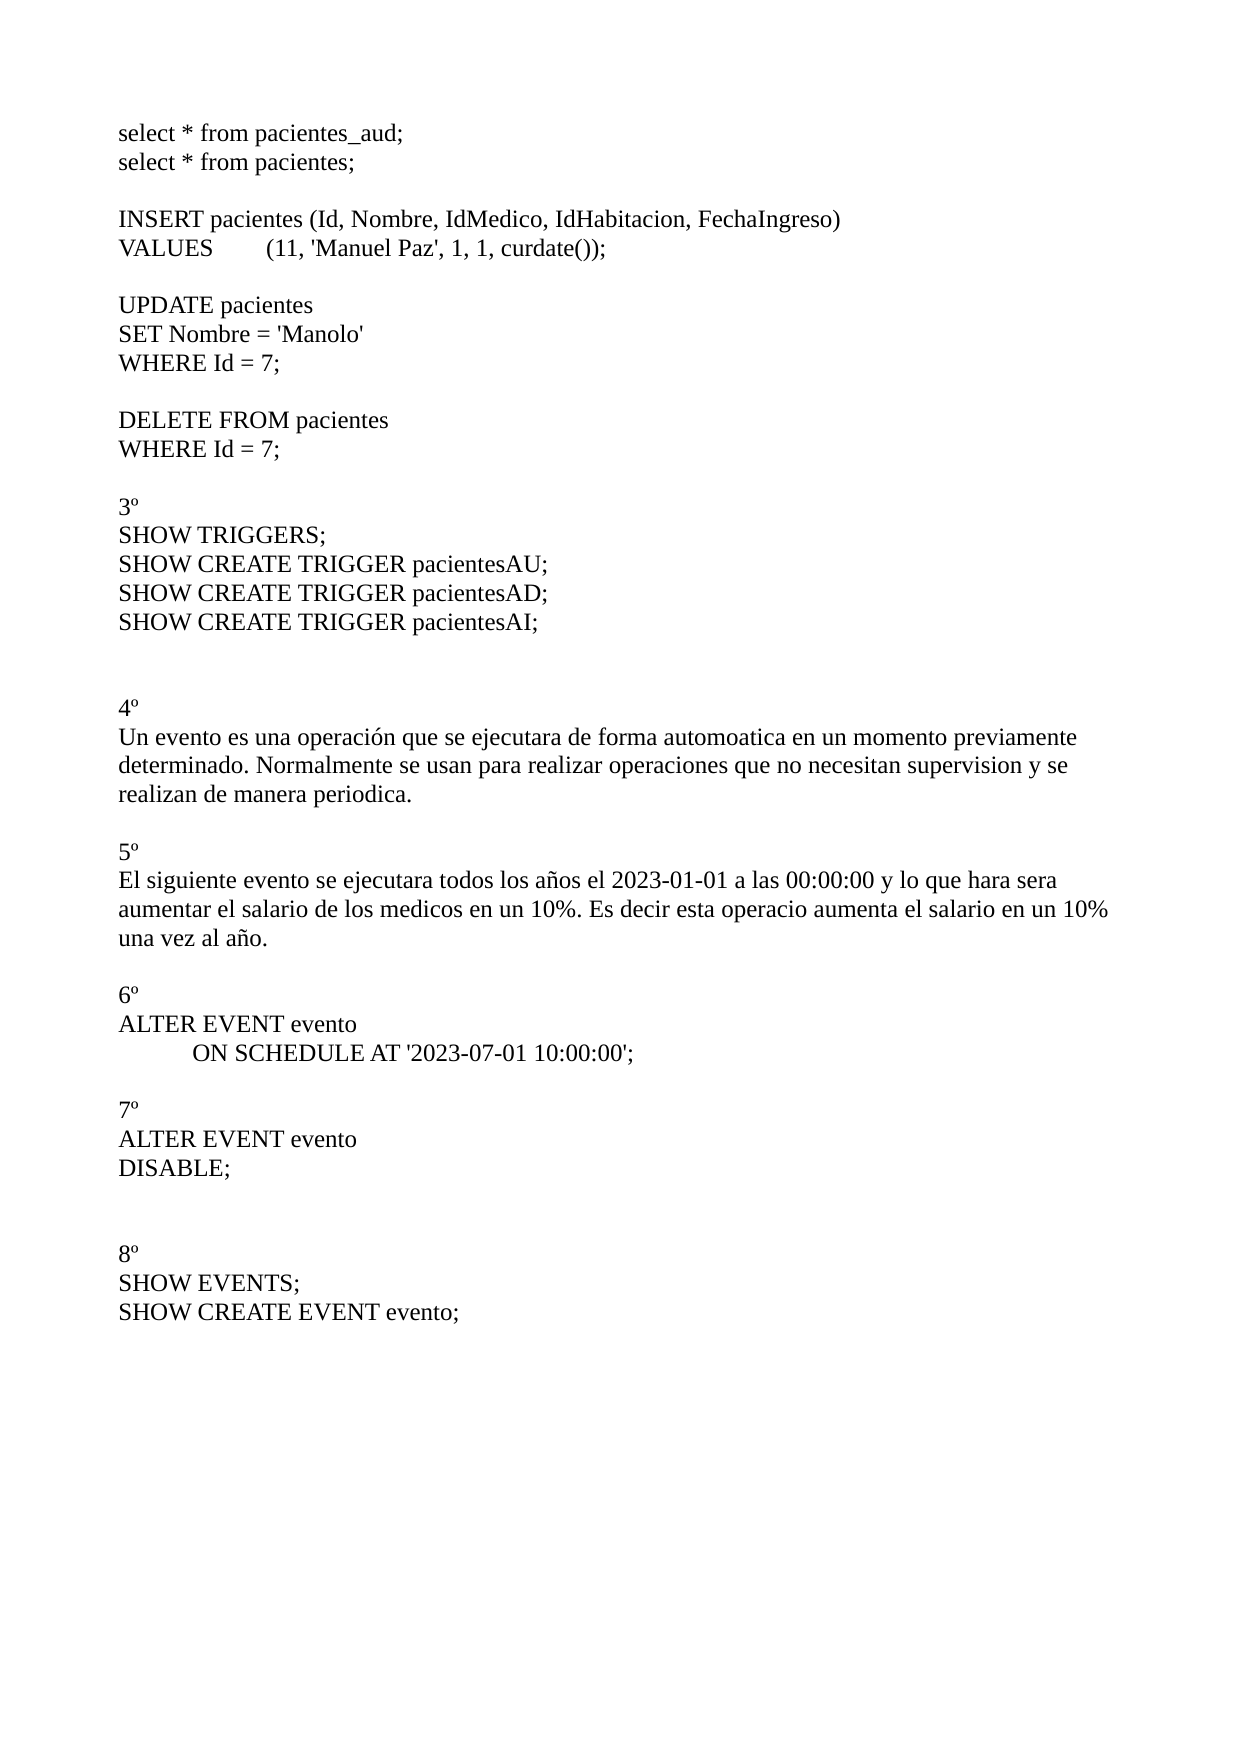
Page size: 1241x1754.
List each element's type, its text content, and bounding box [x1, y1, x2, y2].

text ALTER EVENT evento DISABLE; [118, 1124, 1122, 1182]
text Un evento es una operación que se ejecutara de forma automoatica en un momento previamente determinado. Normalmente se usan para realizar operaciones que no necesitan supervision y se realizan de manera periodica. [118, 722, 1122, 808]
text 4º [118, 693, 1122, 722]
text 3º SHOW TRIGGERS; SHOW CREATE TRIGGER pacientesAU; SHOW CREATE TRIGGER pacientesAD; SHOW CREATE TRIGGER pacientesAI; [118, 492, 1122, 664]
text El siguiente evento se ejecutara todos los años el 2023-01-01 a las 00:00:00 y lo que hara sera aumentar el salario de los medicos en un 10%. Es decir esta operacio aumenta el salario en un 10% una vez al año. [118, 866, 1122, 952]
text 5º [118, 837, 1122, 866]
text ALTER EVENT evento ON SCHEDULE AT '2023-07-01 10:00:00'; [118, 1009, 1122, 1067]
text 7º [118, 1096, 1122, 1124]
text 8º [118, 1239, 1122, 1268]
text 6º [118, 981, 1122, 1009]
text SHOW EVENTS; SHOW CREATE EVENT evento; [118, 1268, 1122, 1326]
text select * from pacientes_aud; select * from pacientes; INSERT pacientes (Id, Nombre, IdMedico, IdHabitacion, FechaIngreso) VALUES (11, 'Manuel Paz', 1, 1, curdate()); UPDATE pacientes SET Nombre = 'Manolo' WHERE Id = 7; DELETE FROM pacientes WHERE Id = 7; [118, 118, 1122, 463]
